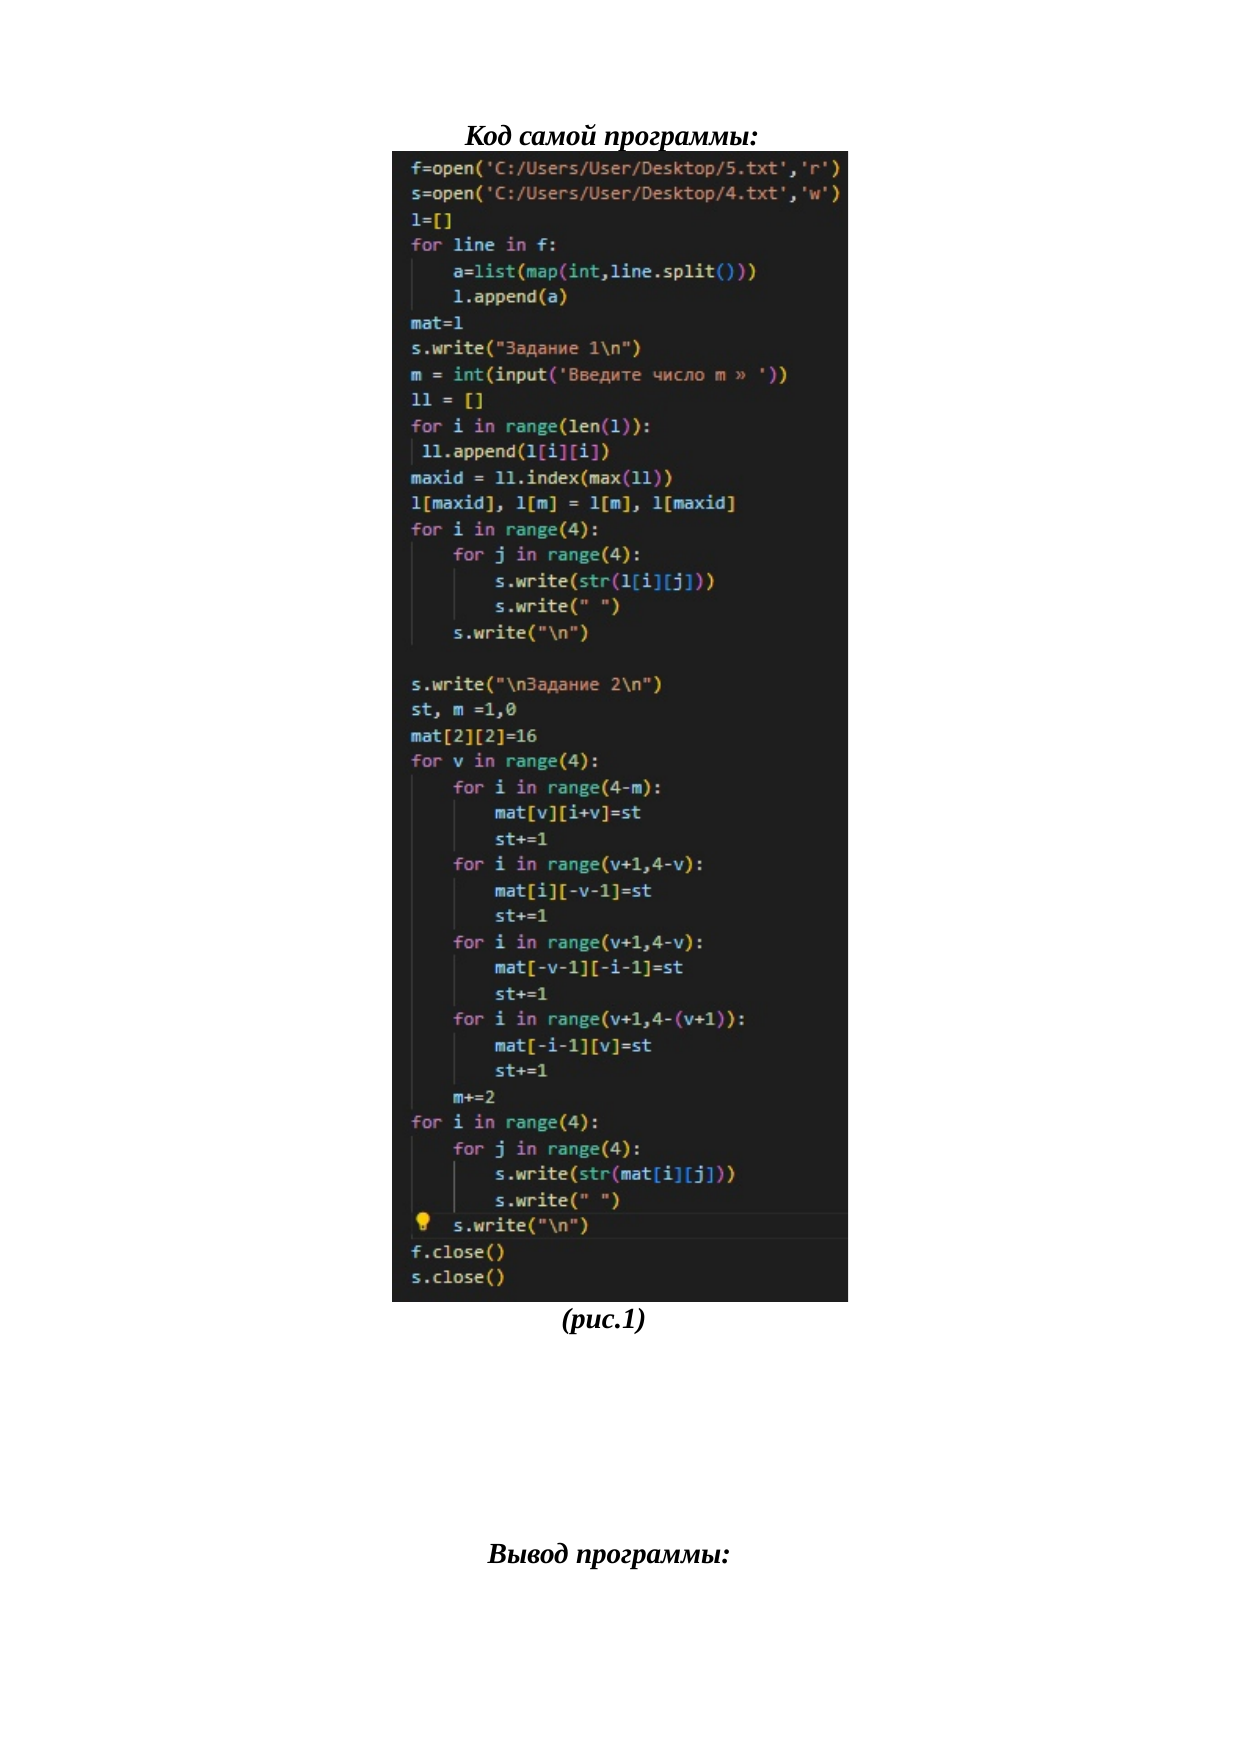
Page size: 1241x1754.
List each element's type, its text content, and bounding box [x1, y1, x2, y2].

text Вывод программы: [118, 1536, 1122, 1570]
picture [392, 151, 849, 1302]
text (рис.1) [118, 152, 1122, 1335]
text Код самой программы: [118, 118, 1122, 152]
